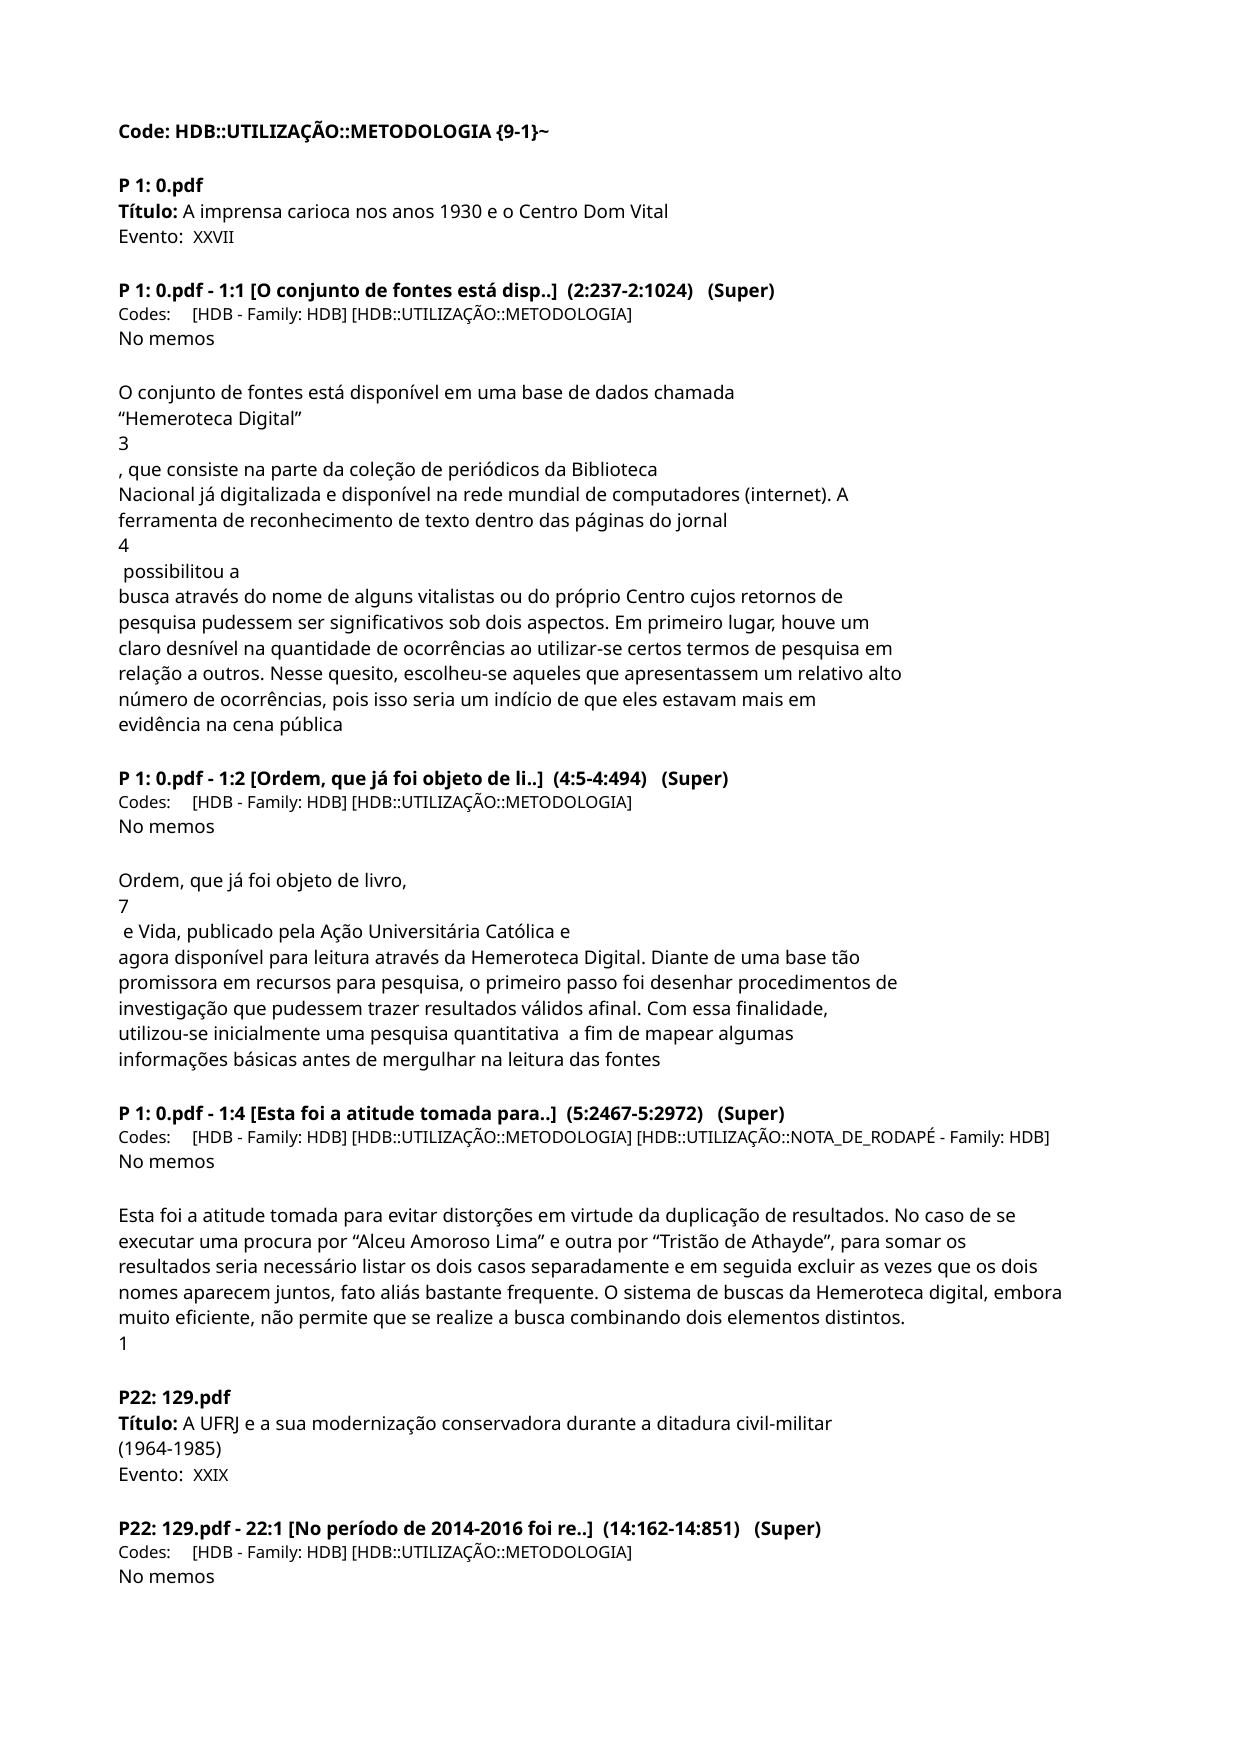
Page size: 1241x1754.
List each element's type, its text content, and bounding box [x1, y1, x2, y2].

text promissora em recursos para pesquisa, o primeiro passo foi desenhar procedimentos de [118, 969, 1122, 995]
text claro desnível na quantidade de ocorrências ao utilizar-se certos termos de pesquisa em [118, 635, 1122, 660]
text muito eficiente, não permite que se realize a busca combinando dois elementos distintos. [118, 1305, 1122, 1330]
text Codes: [HDB - Family: HDB] [HDB::UTILIZAÇÃO::METODOLOGIA] [118, 791, 1122, 813]
text evidência na cena pública [118, 711, 1122, 737]
text O conjunto de fontes está disponível em uma base de dados chamada [118, 379, 1122, 405]
text No memos [118, 1149, 1122, 1174]
text relação a outros. Nesse quesito, escolheu-se aqueles que apresentassem um relativo alto [118, 660, 1122, 686]
text executar uma procura por “Alceu Amoroso Lima” e outra por “Tristão de Athayde”, para somar os [118, 1228, 1122, 1254]
text investigação que pudessem trazer resultados válidos afinal. Com essa finalidade, [118, 995, 1122, 1021]
text ferramenta de reconhecimento de texto dentro das páginas do jornal [118, 507, 1122, 533]
text 1 [118, 1330, 1122, 1356]
text P22: 129.pdf - 22:1 [No período de 2014-2016 foi re..] (14:162-14:851) (Super) [118, 1515, 1122, 1541]
text P 1: 0.pdf [118, 172, 1122, 198]
text utilizou-se inicialmente uma pesquisa quantitativa a fim de mapear algumas [118, 1021, 1122, 1046]
text Título: A imprensa carioca nos anos 1930 e o Centro Dom Vital [118, 198, 1122, 223]
text 3 [118, 431, 1122, 456]
text Code: HDB::UTILIZAÇÃO::METODOLOGIA {9-1}~ [118, 118, 1122, 144]
text informações básicas antes de mergulhar na leitura das fontes [118, 1046, 1122, 1072]
text nomes aparecem juntos, fato aliás bastante frequente. O sistema de buscas da Hemeroteca digital, embora [118, 1279, 1122, 1305]
text Nacional já digitalizada e disponível na rede mundial de computadores (internet). A [118, 482, 1122, 507]
text e Vida, publicado pela Ação Universitária Católica e [118, 918, 1122, 944]
text (1964-1985) [118, 1436, 1122, 1461]
text resultados seria necessário listar os dois casos separadamente e em seguida excluir as vezes que os dois [118, 1254, 1122, 1279]
text agora disponível para leitura através da Hemeroteca Digital. Diante de uma base tão [118, 944, 1122, 969]
text No memos [118, 326, 1122, 351]
text , que consiste na parte da coleção de periódicos da Biblioteca [118, 456, 1122, 482]
text possibilitou a [118, 558, 1122, 584]
text Evento: XXVII [118, 223, 1122, 249]
text Título: A UFRJ e a sua modernização conservadora durante a ditadura civil-militar [118, 1410, 1122, 1436]
text Codes: [HDB - Family: HDB] [HDB::UTILIZAÇÃO::METODOLOGIA] [HDB::UTILIZAÇÃO::NOTA_DE_RODAPÉ - Family: HDB] [118, 1126, 1122, 1149]
text No memos [118, 1563, 1122, 1589]
text No memos [118, 813, 1122, 839]
text P 1: 0.pdf - 1:2 [Ordem, que já foi objeto de li..] (4:5-4:494) (Super) [118, 765, 1122, 791]
text Codes: [HDB - Family: HDB] [HDB::UTILIZAÇÃO::METODOLOGIA] [118, 303, 1122, 326]
text Evento: XXIX [118, 1461, 1122, 1487]
text 7 [118, 893, 1122, 918]
text P22: 129.pdf [118, 1384, 1122, 1410]
text Ordem, que já foi objeto de livro, [118, 867, 1122, 893]
text busca através do nome de alguns vitalistas ou do próprio Centro cujos retornos de [118, 584, 1122, 609]
text pesquisa pudessem ser significativos sob dois aspectos. Em primeiro lugar, houve um [118, 609, 1122, 635]
text Esta foi a atitude tomada para evitar distorções em virtude da duplicação de resultados. No caso de se [118, 1203, 1122, 1228]
text P 1: 0.pdf - 1:1 [O conjunto de fontes está disp..] (2:237-2:1024) (Super) [118, 277, 1122, 303]
text número de ocorrências, pois isso seria um indício de que eles estavam mais em [118, 686, 1122, 711]
text Codes: [HDB - Family: HDB] [HDB::UTILIZAÇÃO::METODOLOGIA] [118, 1541, 1122, 1563]
text P 1: 0.pdf - 1:4 [Esta foi a atitude tomada para..] (5:2467-5:2972) (Super) [118, 1100, 1122, 1126]
text “Hemeroteca Digital” [118, 405, 1122, 431]
text 4 [118, 533, 1122, 558]
